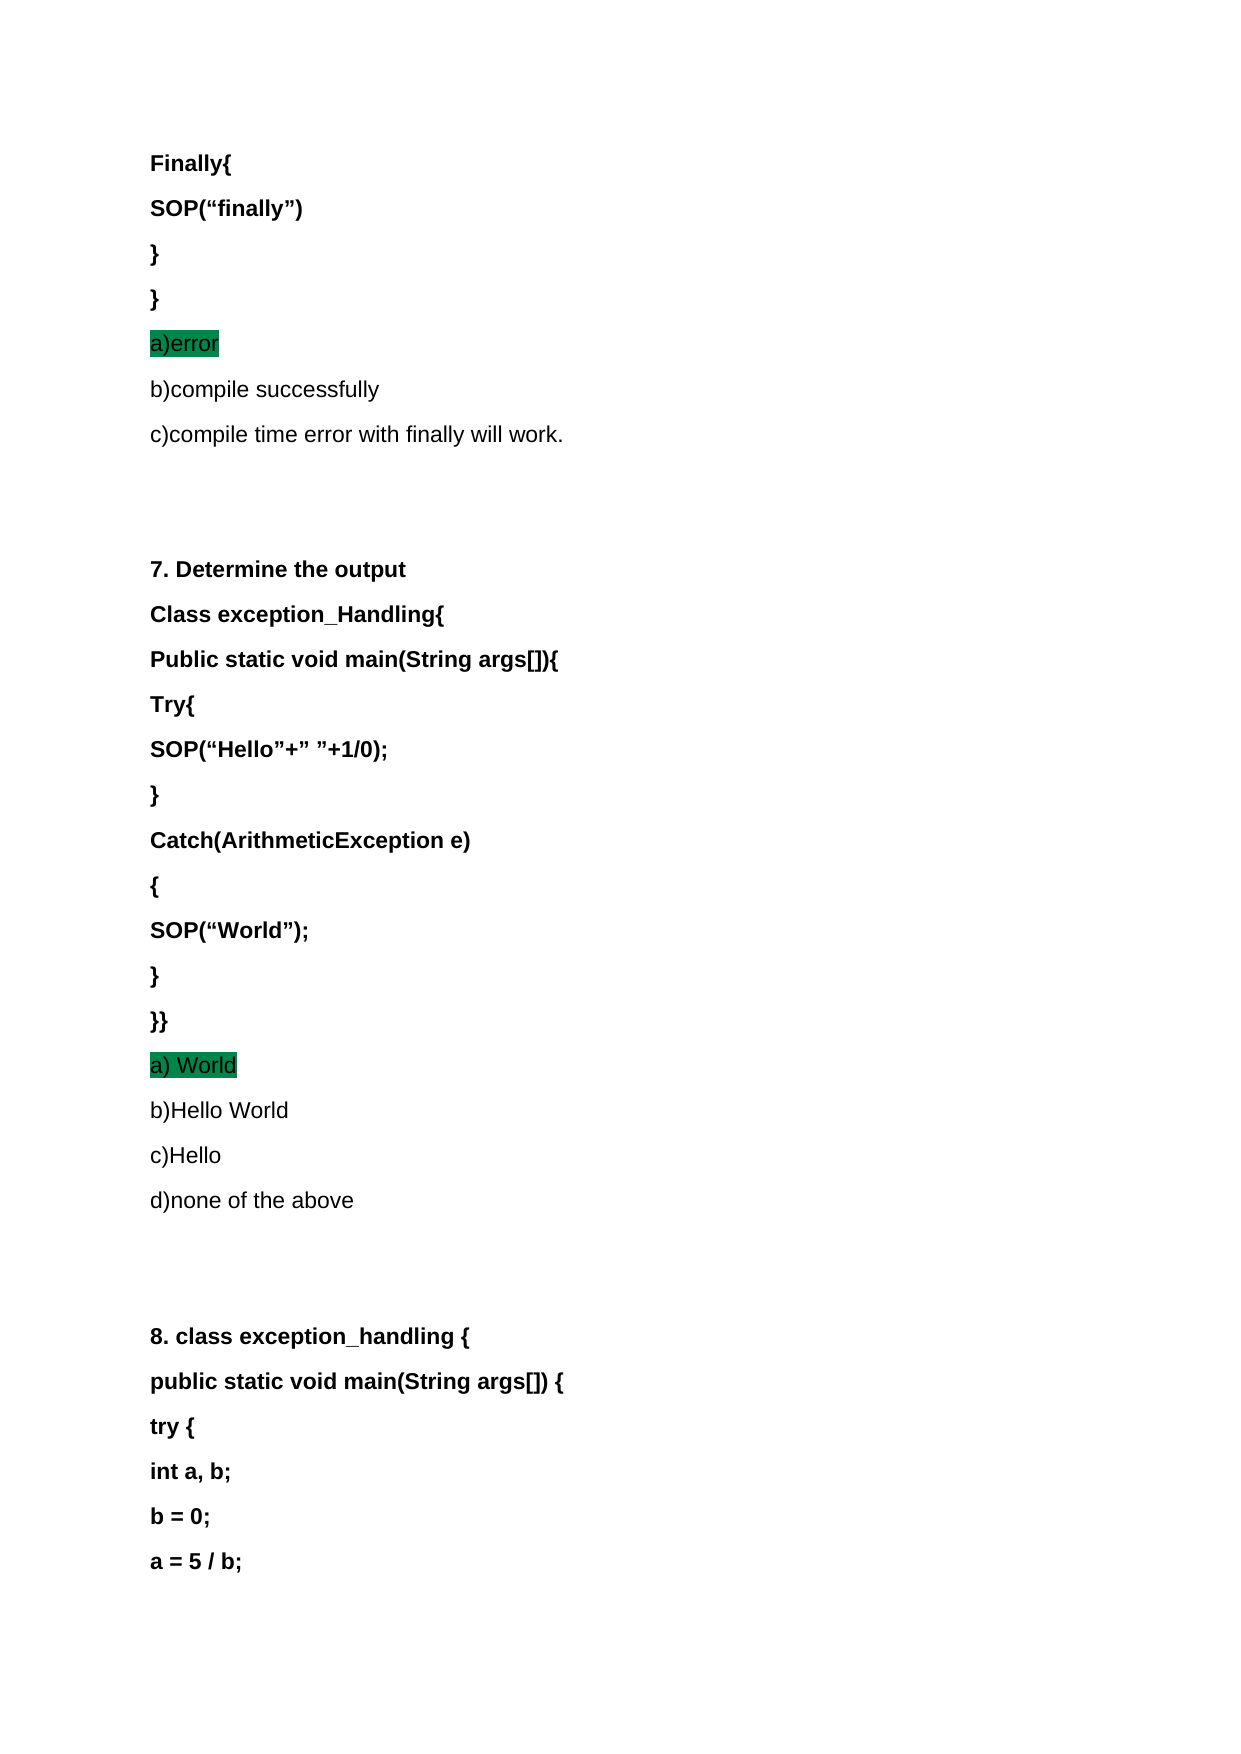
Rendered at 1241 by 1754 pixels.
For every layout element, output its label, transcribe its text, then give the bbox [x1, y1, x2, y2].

text public static void main(String args[]) { [150, 1368, 1090, 1394]
text b)Hello World [150, 1097, 1090, 1123]
text } [150, 285, 1090, 312]
text SOP(“finally”) [150, 195, 1090, 221]
text c)compile time error with finally will work. [150, 421, 1090, 447]
text b)compile successfully [150, 376, 1090, 402]
text SOP(“Hello”+” ”+1/0); [150, 736, 1090, 763]
text 7. Determine the output [150, 556, 1090, 582]
text Finally{ [150, 150, 1090, 176]
text c)Hello [150, 1142, 1090, 1169]
text { [150, 872, 1090, 898]
text Try{ [150, 691, 1090, 718]
text Catch(ArithmeticException e) [150, 827, 1090, 853]
text Class exception_Handling{ [150, 601, 1090, 627]
text a = 5 / b; [150, 1548, 1090, 1574]
text d)none of the above [150, 1187, 1090, 1214]
text } [150, 962, 1090, 988]
text a)error [150, 330, 1090, 357]
text 8. class exception_handling { [150, 1323, 1090, 1349]
text b = 0; [150, 1503, 1090, 1529]
text SOP(“World”); [150, 917, 1090, 943]
text }} [150, 1007, 1090, 1033]
text a) World [150, 1052, 1090, 1078]
text } [150, 781, 1090, 808]
text int a, b; [150, 1458, 1090, 1484]
text try { [150, 1413, 1090, 1439]
text } [150, 240, 1090, 267]
text Public static void main(String args[]){ [150, 646, 1090, 672]
